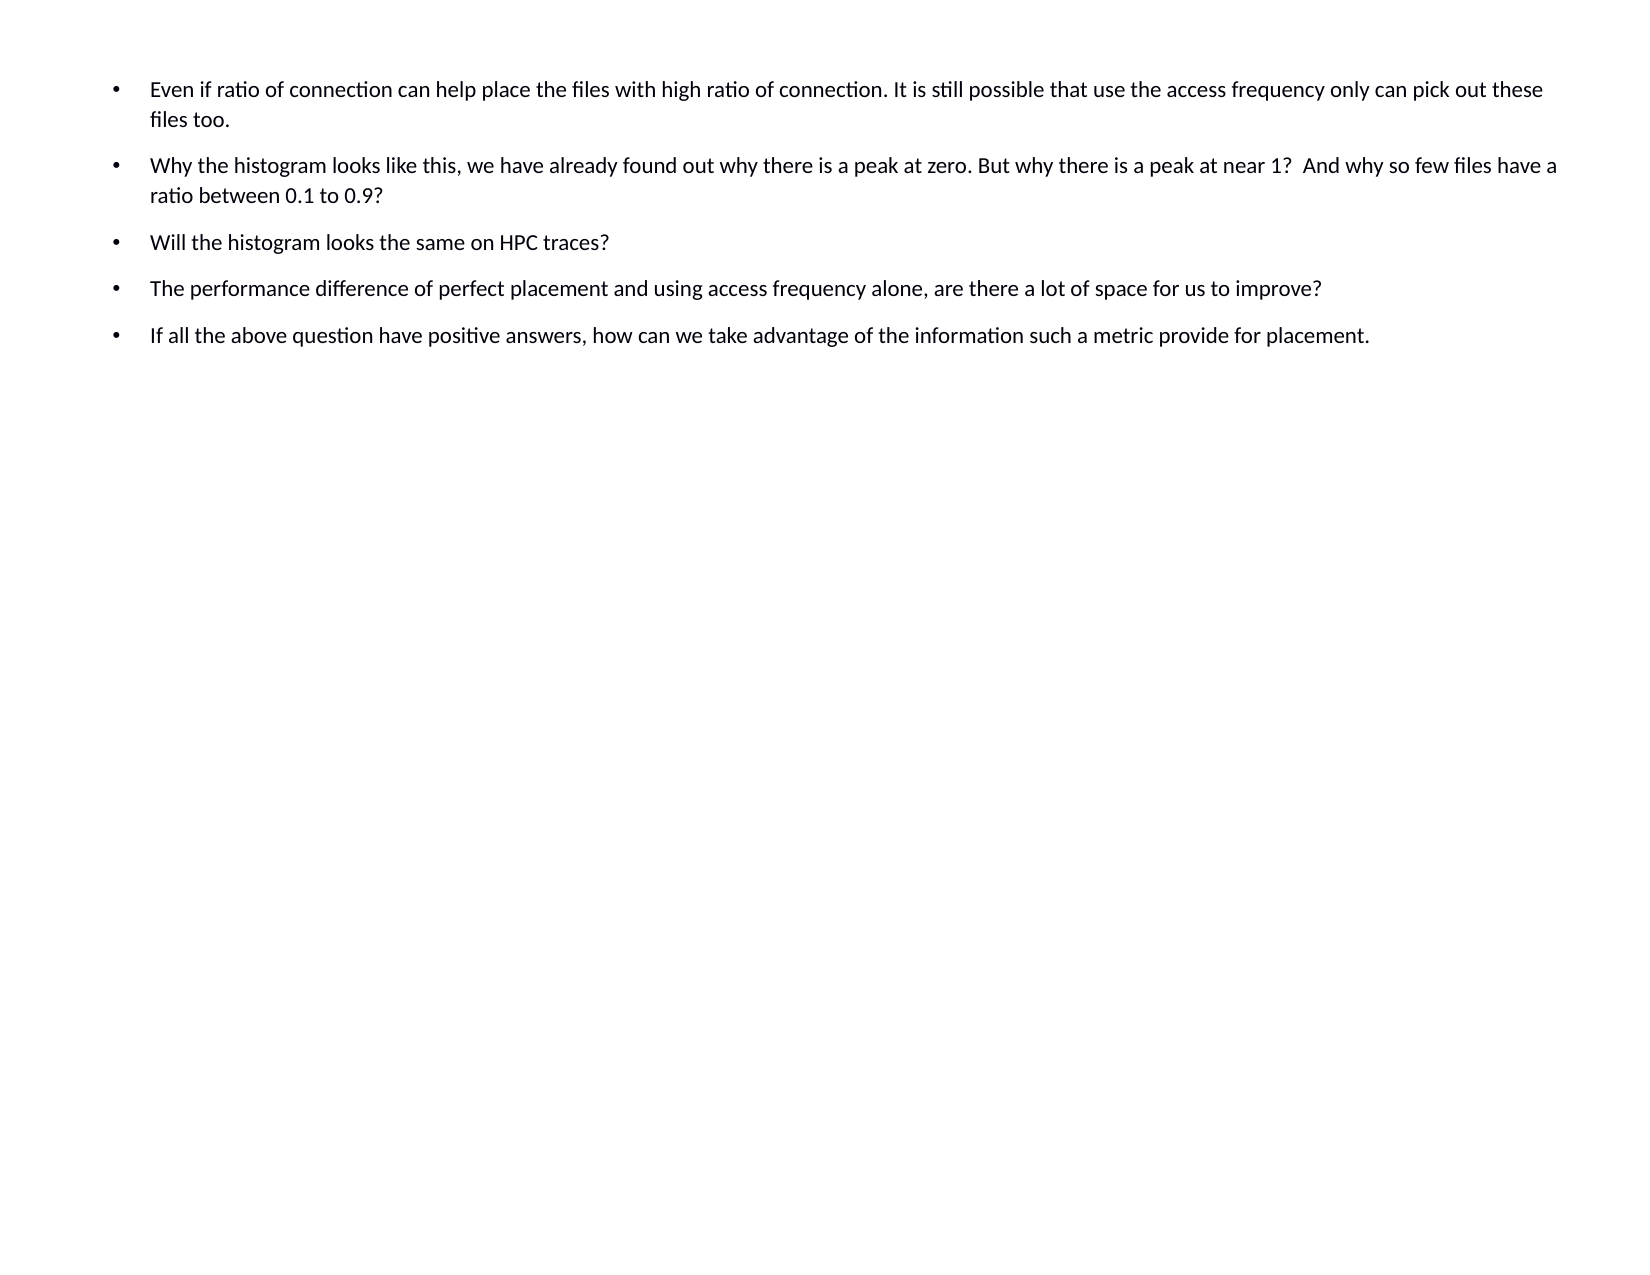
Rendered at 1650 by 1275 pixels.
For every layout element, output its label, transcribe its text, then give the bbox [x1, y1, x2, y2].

list Why the histogram looks like this, we have already found out why there is a peak at zero. But why there is a peak at near 1? And why so few files have a ratio between 0.1 to 0.9? [112, 151, 1575, 209]
list The performance difference of perfect placement and using access frequency alone, are there a lot of space for us to improve? [112, 274, 1575, 302]
list Will the histogram looks the same on HPC traces? [112, 228, 1575, 256]
list If all the above question have positive answers, how can we take advantage of the information such a metric provide for placement. [112, 321, 1575, 349]
list Even if ratio of connection can help place the files with high ratio of connection. It is still possible that use the access frequency only can pick out these files too. [112, 75, 1575, 133]
